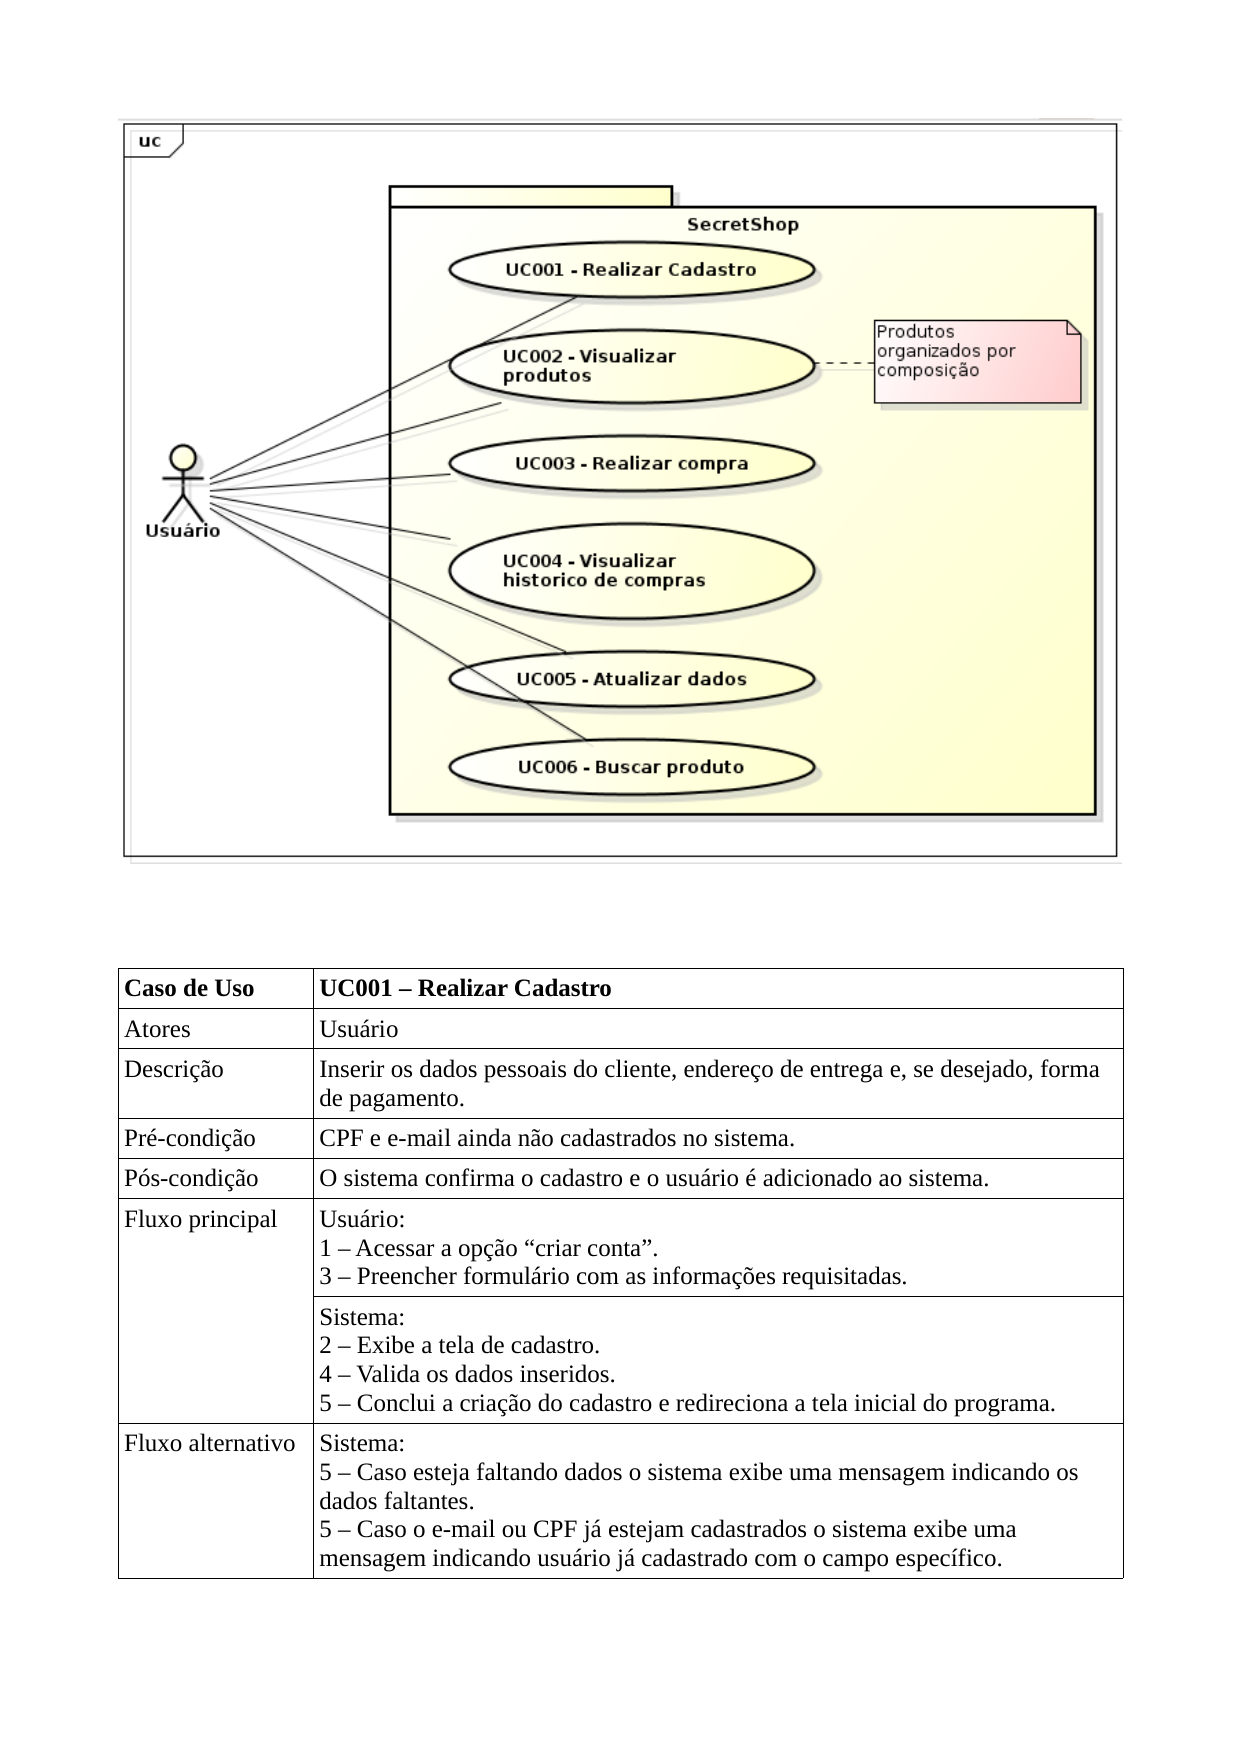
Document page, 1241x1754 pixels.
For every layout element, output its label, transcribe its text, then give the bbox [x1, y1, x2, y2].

table_cell Inserir os dados pessoais do cliente, endereço de entrega e, se desejado, forma de pagamento. [314, 1049, 1123, 1117]
table_cell Usuário: 1 – Acessar a opção “criar conta”. 3 – Preencher formulário com as informações requisitadas. [314, 1199, 1123, 1296]
table_header Caso de Uso [119, 969, 313, 1008]
table_cell Usuário [314, 1009, 1123, 1048]
table_cell O sistema confirma o cadastro e o usuário é adicionado ao sistema. [314, 1159, 1123, 1198]
table_cell Atores [119, 1009, 313, 1048]
table_cell CPF e e-mail ainda não cadastrados no sistema. [314, 1119, 1123, 1158]
table_header UC001 – Realizar Cadastro [314, 969, 1123, 1008]
picture [118, 118, 1123, 864]
table_cell Fluxo principal [119, 1199, 313, 1422]
table_cell Fluxo alternativo [119, 1424, 313, 1578]
table_cell Pré-condição [119, 1119, 313, 1158]
table_cell Sistema: 5 – Caso esteja faltando dados o sistema exibe uma mensagem indicando os dados faltantes. 5 – Caso o e-mail ou CPF já estejam cadastrados o sistema exibe uma mensagem indicando usuário já cadastrado com o campo específico. [314, 1424, 1123, 1578]
table_cell Descrição [119, 1049, 313, 1117]
table_cell Sistema: 2 – Exibe a tela de cadastro. 4 – Valida os dados inseridos. 5 – Conclui a criação do cadastro e redireciona a tela inicial do programa. [314, 1297, 1123, 1422]
table_cell Pós-condição [119, 1159, 313, 1198]
